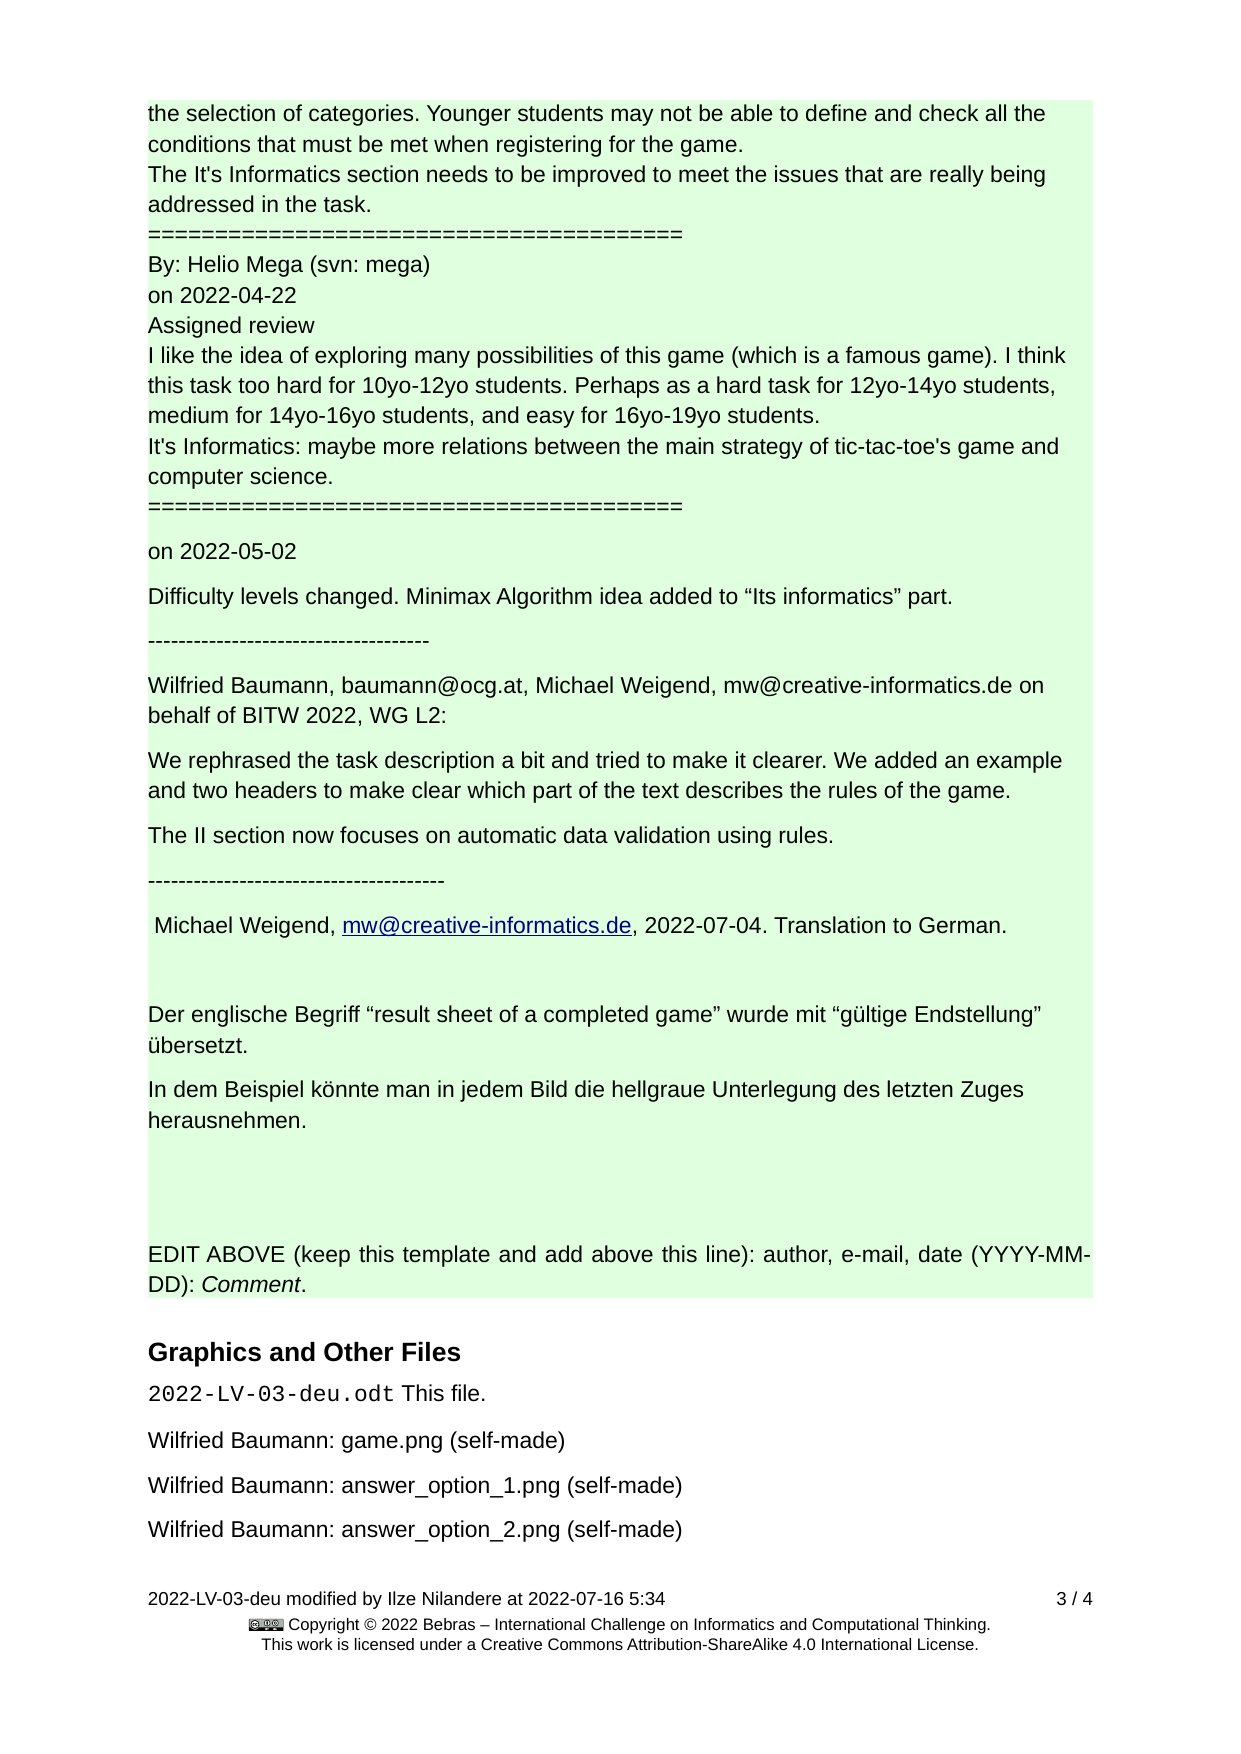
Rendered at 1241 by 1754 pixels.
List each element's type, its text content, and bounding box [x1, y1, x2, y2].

text the selection of categories. Younger students may not be able to define and check all the conditions that must be met when registering for the game. The It's Informatics section needs to be improved to meet the issues that are really being addressed in the task. ======================================== By: Helio Mega (svn: mega) on 2022-04-22 Assigned review I like the idea of exploring many possibilities of this game (which is a famous game). I think this task too hard for 10yo-12yo students. Perhaps as a hard task for 12yo-14yo students, medium for 14yo-16yo students, and easy for 16yo-19yo students. It's Informatics: maybe more relations between the main strategy of tic-tac-toe's game and computer science. ======================================== [148, 100, 1093, 519]
text on 2022-05-02 [148, 538, 1093, 564]
text Wilfried Baumann: answer_option_2.png (self-made) [148, 1516, 1093, 1543]
text ------------------------------------- [148, 627, 1093, 654]
text Wilfried Baumann: answer_option_1.png (self-made) [148, 1472, 1093, 1498]
subtitle Graphics and Other Files [148, 1337, 1093, 1367]
text EDIT ABOVE (keep this template and add above this line): author, e-mail, date (YYYY-MM-DD): Comment. [148, 1241, 1093, 1298]
text Michael Weigend, mw@creative-informatics.de, 2022-07-04. Translation to German. [148, 912, 1093, 938]
text Der englische Begriff “result sheet of a completed game” wurde mit “gültige Endstellung” übersetzt. [148, 1001, 1093, 1058]
text Wilfried Baumann, baumann@ocg.at, Michael Weigend, mw@creative-informatics.de on behalf of BITW 2022, WG L2: [148, 672, 1093, 729]
text We rephrased the task description a bit and tried to make it clearer. We added an example and two headers to make clear which part of the text describes the rules of the game. [148, 747, 1093, 804]
text --------------------------------------- [148, 867, 1093, 893]
text 2022-LV-03-deu.odt This file. [148, 1380, 1093, 1408]
text Wilfried Baumann: game.png (self-made) [148, 1427, 1093, 1453]
text In dem Beispiel könnte man in jedem Bild die hellgraue Unterlegung des letzten Zuges herausnehmen. [148, 1076, 1093, 1133]
text Difficulty levels changed. Minimax Algorithm idea added to “Its informatics” part. [148, 583, 1093, 609]
text The II section now focuses on automatic data validation using rules. [148, 822, 1093, 849]
